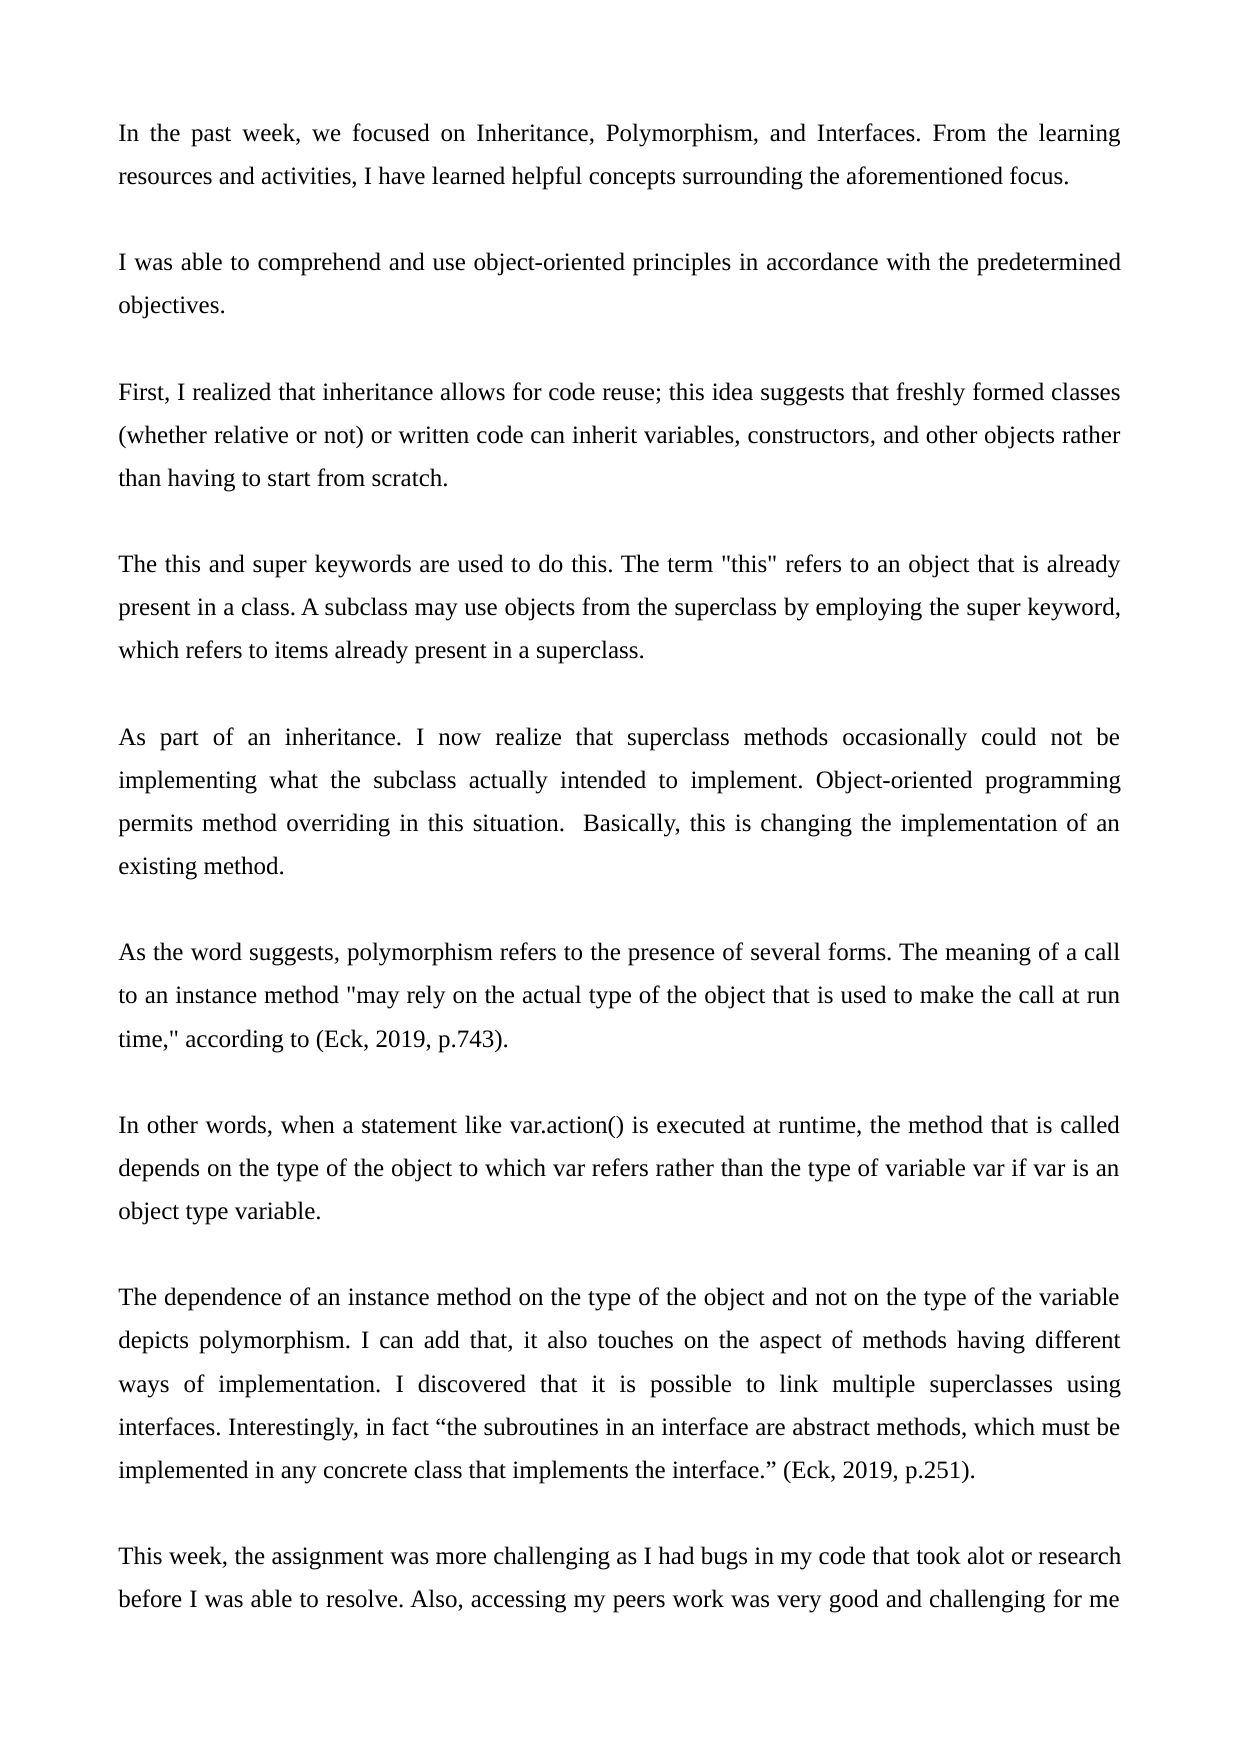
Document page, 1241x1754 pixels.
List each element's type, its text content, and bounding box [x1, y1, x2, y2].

text I was able to comprehend and use object-oriented principles in accordance with the predetermined objectives. [118, 247, 1122, 319]
text The dependence of an instance method on the type of the object and not on the type of the variable depicts polymorphism. I can add that, it also touches on the aspect of methods having different ways of implementation. I discovered that it is possible to link multiple superclasses using interfaces. Interestingly, in fact “the subroutines in an interface are abstract methods, which must be implemented in any concrete class that implements the interface.” (Eck, 2019, p.251). [118, 1282, 1122, 1484]
text First, I realized that inheritance allows for code reuse; this idea suggests that freshly formed classes (whether relative or not) or written code can inherit variables, constructors, and other objects rather than having to start from scratch. [118, 377, 1122, 492]
text As part of an inheritance. I now realize that superclass methods occasionally could not be implementing what the subclass actually intended to implement. Object-oriented programming permits method overriding in this situation. Basically, this is changing the implementation of an existing method. [118, 722, 1122, 880]
text In other words, when a statement like var.action() is executed at runtime, the method that is called depends on the type of the object to which var refers rather than the type of variable var if var is an object type variable. [118, 1110, 1122, 1225]
text The this and super keywords are used to do this. The term "this" refers to an object that is already present in a class. A subclass may use objects from the superclass by employing the super keyword, which refers to items already present in a superclass. [118, 549, 1122, 664]
text This week, the assignment was more challenging as I had bugs in my code that took alot or research before I was able to resolve. Also, accessing my peers work was very good and challenging for me [118, 1541, 1122, 1613]
text In the past week, we focused on Inheritance, Polymorphism, and Interfaces. From the learning resources and activities, I have learned helpful concepts surrounding the aforementioned focus. [118, 118, 1122, 190]
text As the word suggests, polymorphism refers to the presence of several forms. The meaning of a call to an instance method "may rely on the actual type of the object that is used to make the call at run time," according to (Eck, 2019, p.743). [118, 937, 1122, 1052]
